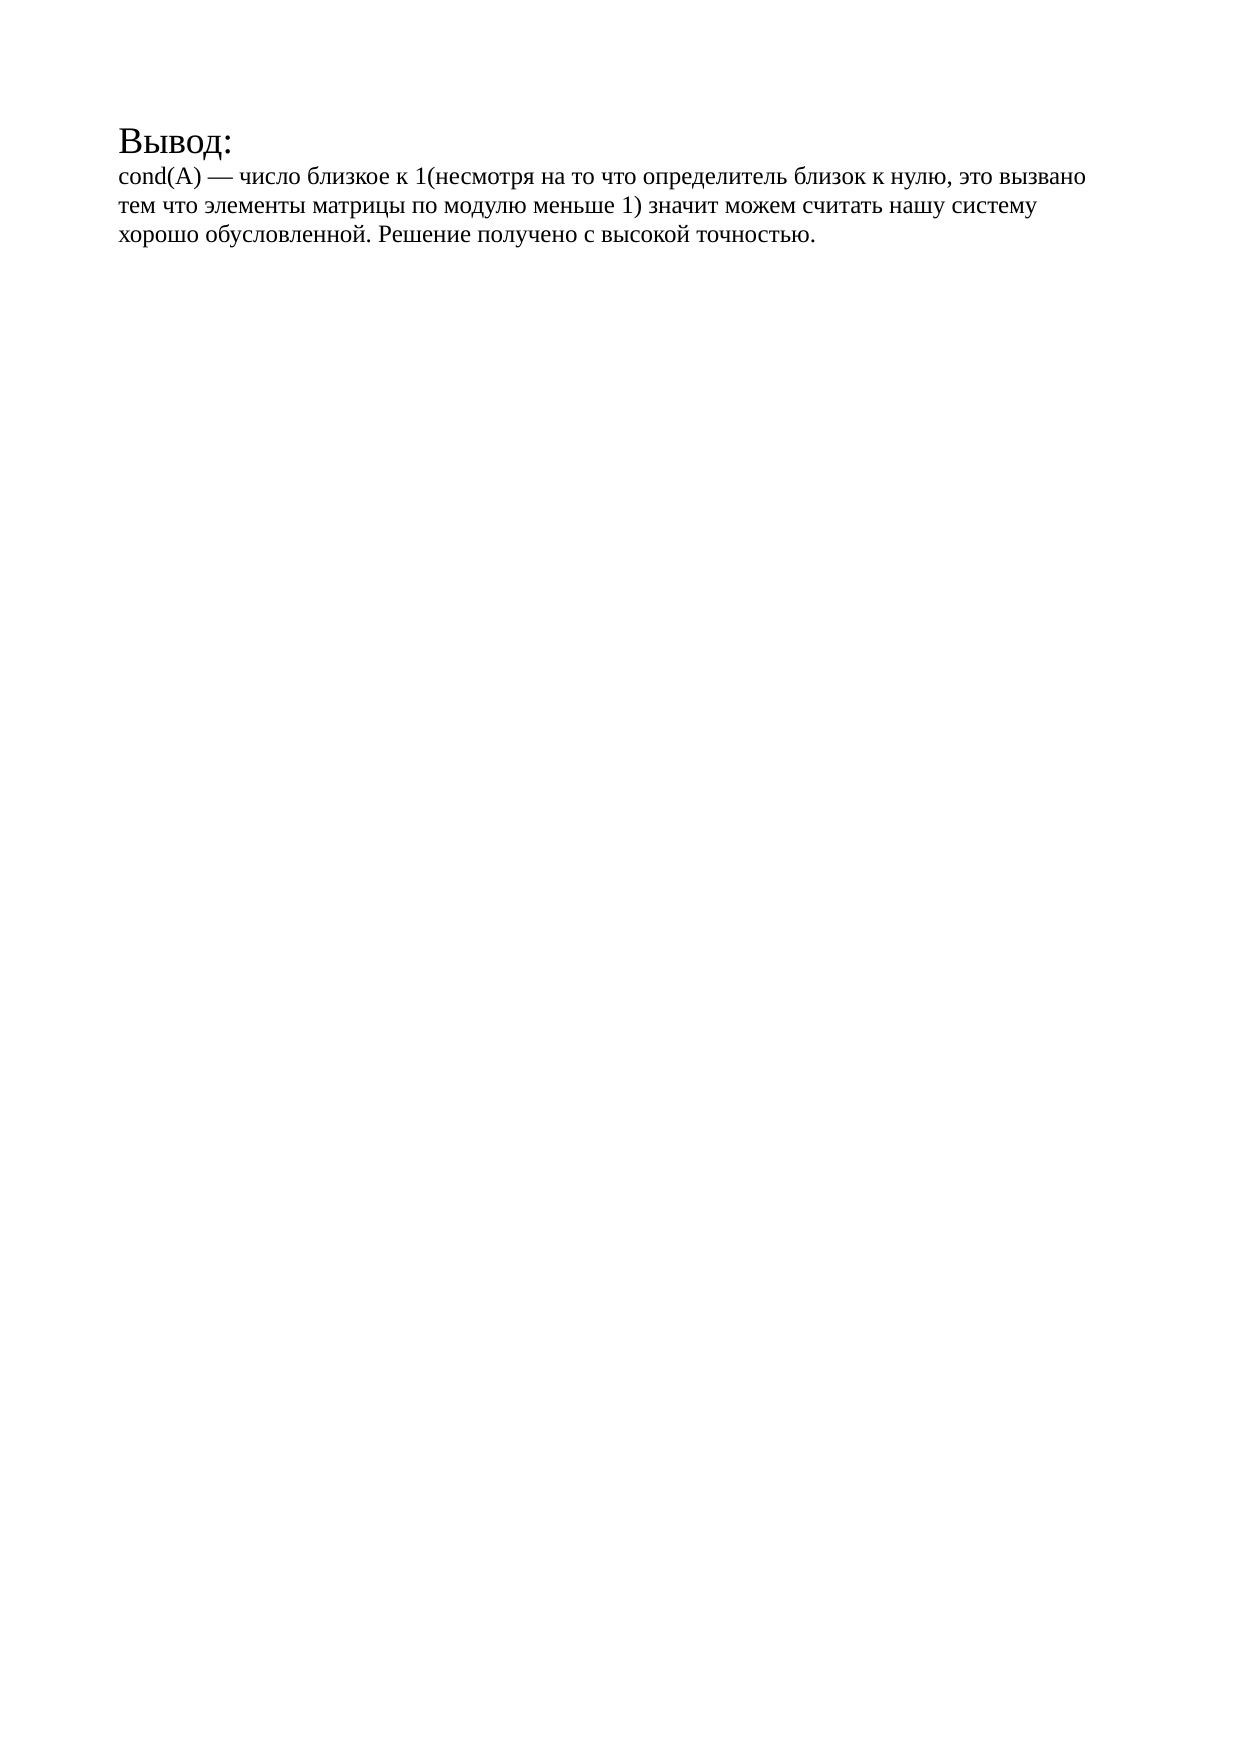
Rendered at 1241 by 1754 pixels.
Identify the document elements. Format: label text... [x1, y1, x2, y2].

text Вывод: [118, 118, 1122, 161]
text cond(A) — число близкое к 1(несмотря на то что определитель близок к нулю, это вызвано тем что элементы матрицы по модулю меньше 1) значит можем считать нашу систему хорошо обусловленной. Решение получено с высокой точностью. [118, 161, 1122, 247]
